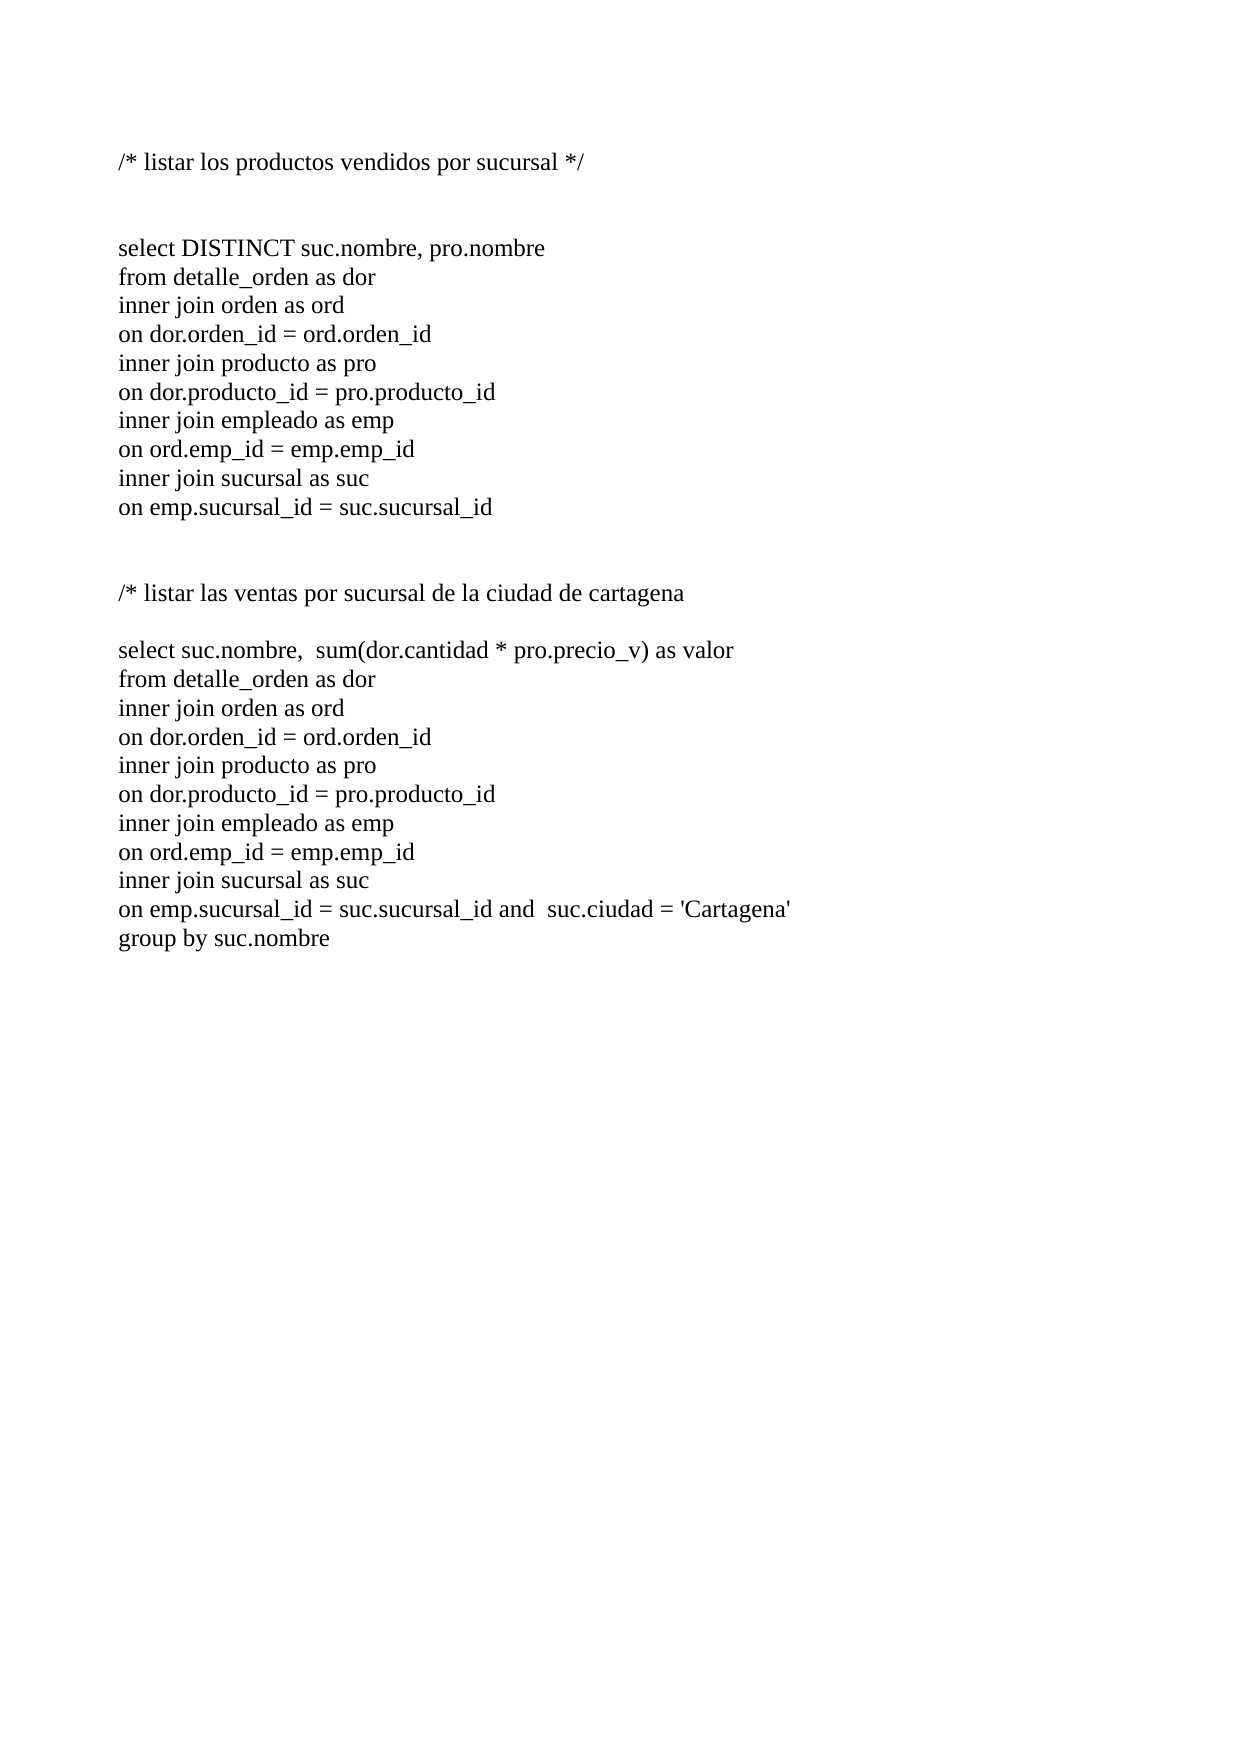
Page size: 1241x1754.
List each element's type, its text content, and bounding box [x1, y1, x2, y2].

text on dor.orden_id = ord.orden_id [118, 319, 1122, 348]
text on ord.emp_id = emp.emp_id [118, 837, 1122, 866]
text inner join producto as pro [118, 348, 1122, 377]
text from detalle_orden as dor [118, 664, 1122, 693]
text /* listar los productos vendidos por sucursal */ [118, 147, 1122, 176]
text inner join sucursal as suc [118, 866, 1122, 894]
text on dor.orden_id = ord.orden_id [118, 722, 1122, 751]
text group by suc.nombre [118, 923, 1122, 952]
text on dor.producto_id = pro.producto_id [118, 779, 1122, 808]
text inner join orden as ord [118, 291, 1122, 319]
text select DISTINCT suc.nombre, pro.nombre [118, 233, 1122, 262]
text select suc.nombre, sum(dor.cantidad * pro.precio_v) as valor [118, 636, 1122, 664]
text from detalle_orden as dor [118, 262, 1122, 291]
text on ord.emp_id = emp.emp_id [118, 434, 1122, 463]
text /* listar las ventas por sucursal de la ciudad de cartagena [118, 578, 1122, 607]
text on emp.sucursal_id = suc.sucursal_id [118, 492, 1122, 521]
text inner join empleado as emp [118, 406, 1122, 434]
text on dor.producto_id = pro.producto_id [118, 377, 1122, 406]
text inner join orden as ord [118, 693, 1122, 722]
text inner join producto as pro [118, 751, 1122, 779]
text on emp.sucursal_id = suc.sucursal_id and suc.ciudad = 'Cartagena' [118, 894, 1122, 923]
text inner join empleado as emp [118, 808, 1122, 837]
text inner join sucursal as suc [118, 463, 1122, 492]
